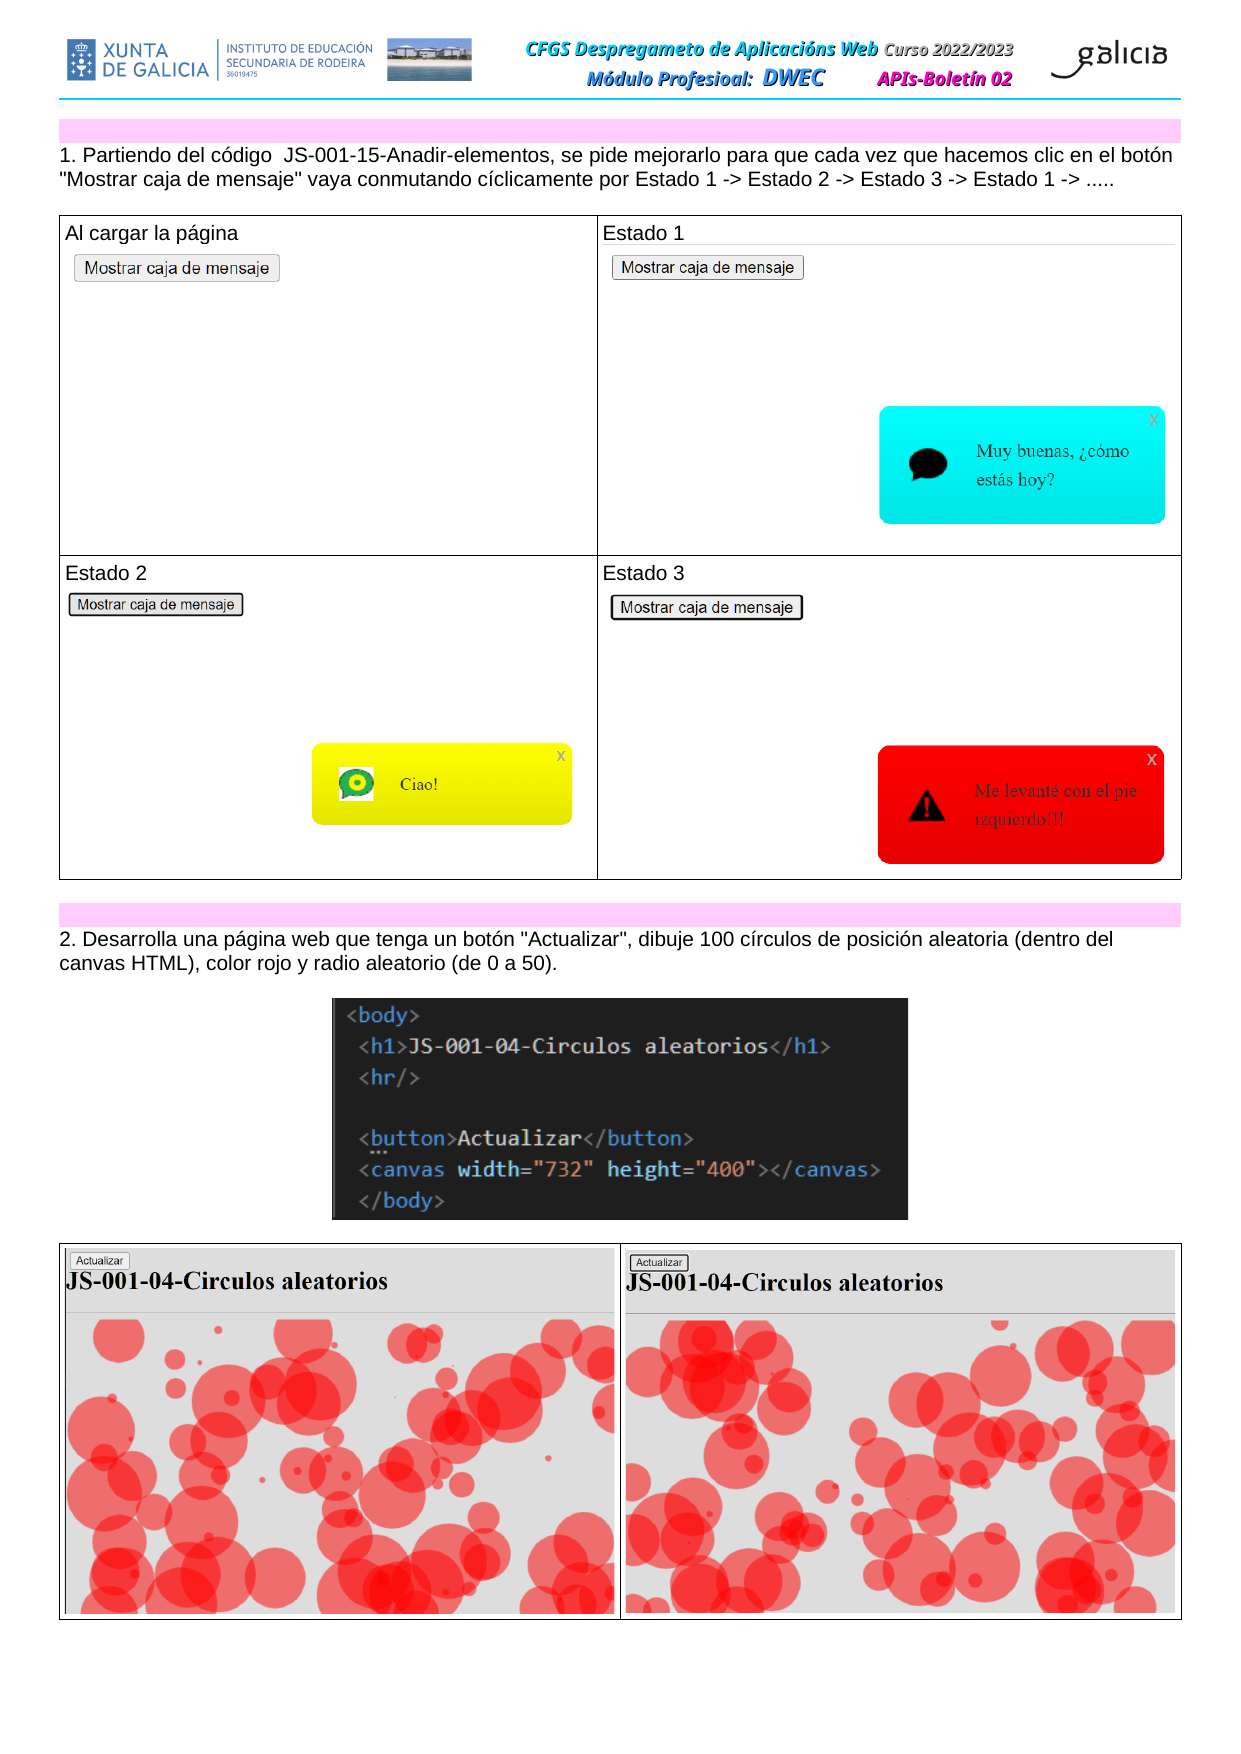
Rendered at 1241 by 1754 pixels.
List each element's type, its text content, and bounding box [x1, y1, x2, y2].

table_cell Estado 3 [598, 556, 1181, 878]
picture [64, 244, 592, 523]
table_header [621, 1244, 1181, 1619]
text 2. Desarrolla una página web que tenga un botón "Actualizar", dibuje 100 círculos de posición aleatoria (dentro del canvas HTML), color rojo y radio aleatorio (de 0 a 50). [59, 927, 1181, 974]
picture [602, 244, 1176, 550]
table_cell Estado 2 [60, 556, 597, 878]
table_header [60, 1244, 620, 1619]
picture [64, 35, 473, 82]
picture [64, 1248, 615, 1614]
picture [64, 585, 592, 852]
text 1. Partiendo del código JS-001-15-Anadir-elementos, se pide mejorarlo para que cada vez que hacemos clic en el botón "Mostrar caja de mensaje" vaya conmutando cíclicamente por Estado 1 -> Estado 2 -> Estado 3 -> Estado 1 -> ..... [59, 143, 1181, 191]
picture [1051, 37, 1172, 82]
table_header Estado 1 [598, 216, 1181, 555]
picture [625, 1248, 1176, 1613]
picture [332, 998, 909, 1220]
table_header Al cargar la página [60, 216, 597, 555]
picture [602, 585, 1176, 873]
